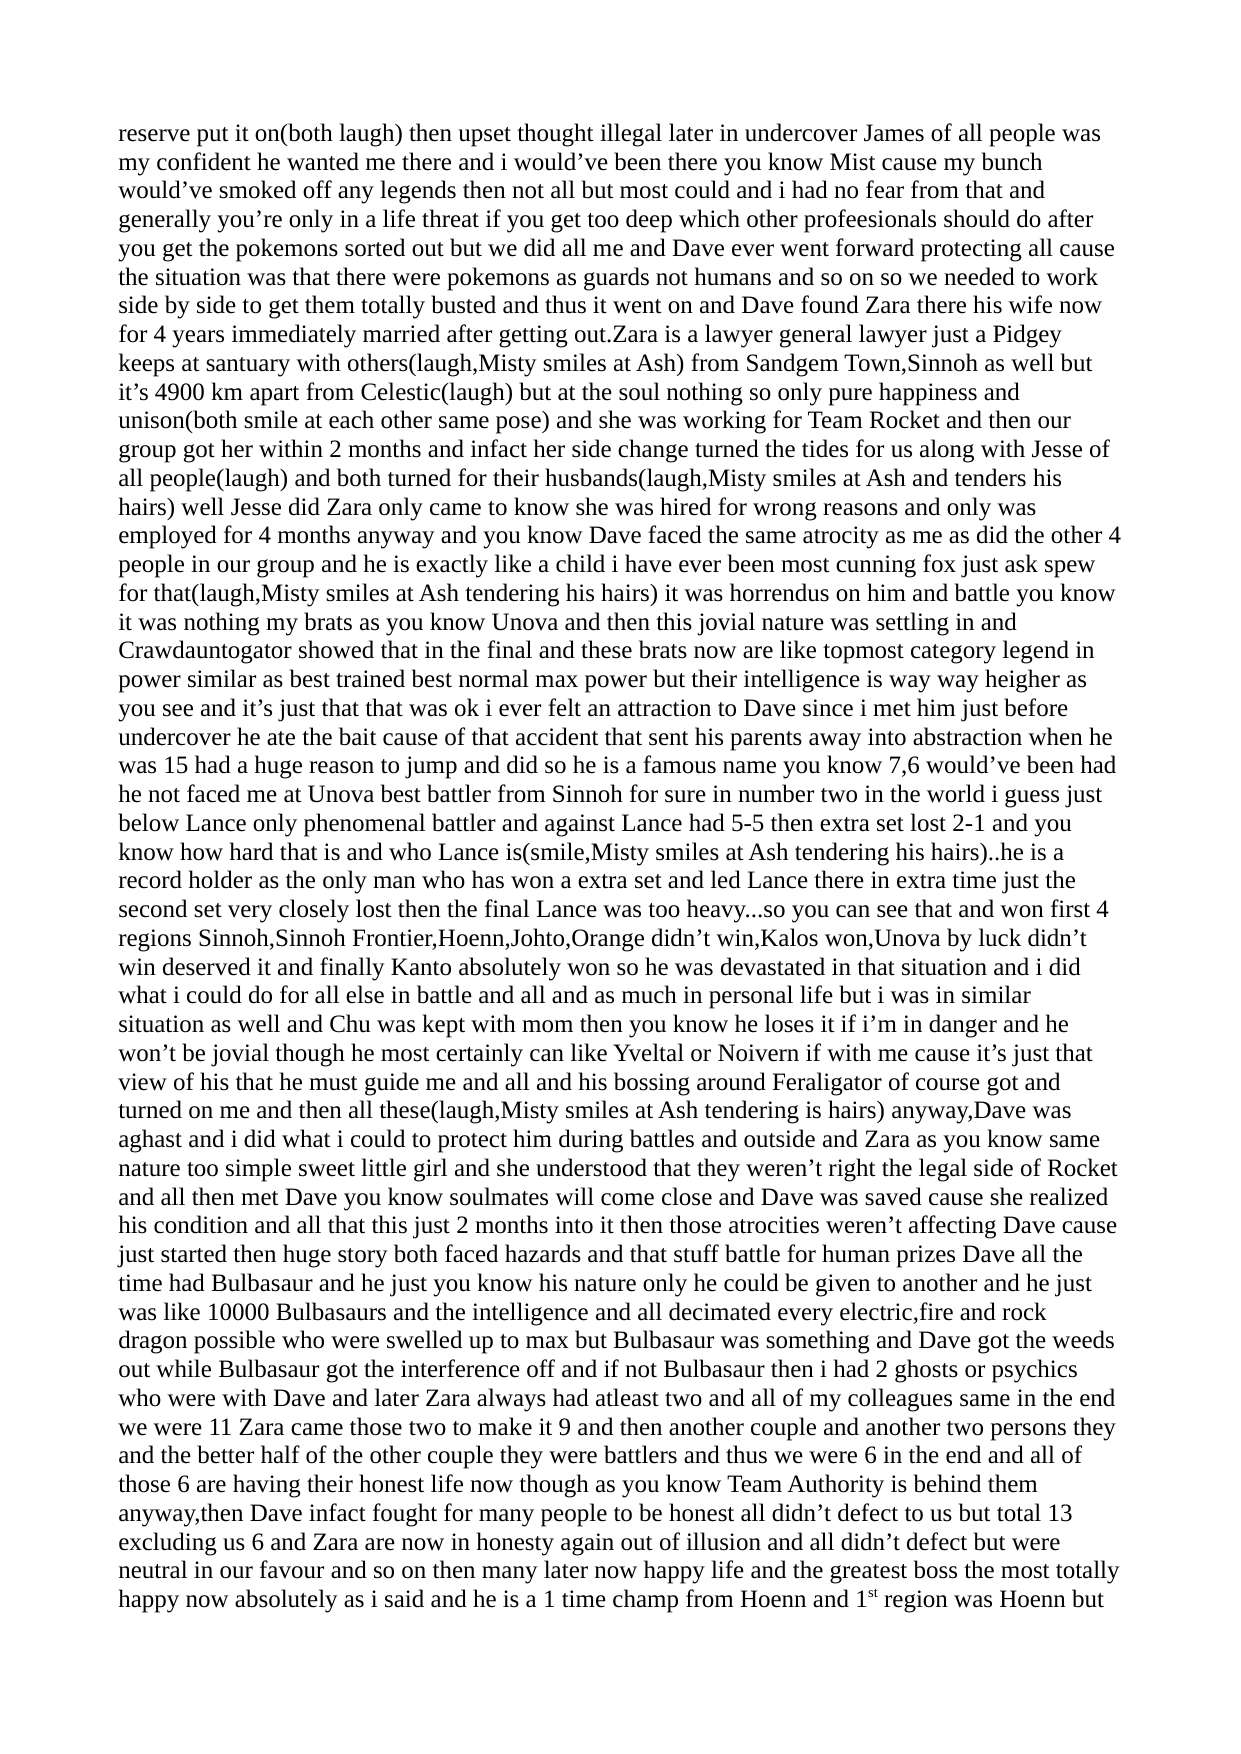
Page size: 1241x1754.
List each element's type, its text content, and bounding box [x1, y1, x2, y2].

text reserve put it on(both laugh) then upset thought illegal later in undercover James of all people was my confident he wanted me there and i would’ve been there you know Mist cause my bunch would’ve smoked off any legends then not all but most could and i had no fear from that and generally you’re only in a life threat if you get too deep which other profeesionals should do after you get the pokemons sorted out but we did all me and Dave ever went forward protecting all cause the situation was that there were pokemons as guards not humans and so on so we needed to work side by side to get them totally busted and thus it went on and Dave found Zara there his wife now for 4 years immediately married after getting out.Zara is a lawyer general lawyer just a Pidgey keeps at santuary with others(laugh,Misty smiles at Ash) from Sandgem Town,Sinnoh as well but it’s 4900 km apart from Celestic(laugh) but at the soul nothing so only pure happiness and unison(both smile at each other same pose) and she was working for Team Rocket and then our group got her within 2 months and infact her side change turned the tides for us along with Jesse of all people(laugh) and both turned for their husbands(laugh,Misty smiles at Ash and tenders his hairs) well Jesse did Zara only came to know she was hired for wrong reasons and only was employed for 4 months anyway and you know Dave faced the same atrocity as me as did the other 4 people in our group and he is exactly like a child i have ever been most cunning fox just ask spew for that(laugh,Misty smiles at Ash tendering his hairs) it was horrendus on him and battle you know it was nothing my brats as you know Unova and then this jovial nature was settling in and Crawdauntogator showed that in the final and these brats now are like topmost category legend in power similar as best trained best normal max power but their intelligence is way way heigher as you see and it’s just that that was ok i ever felt an attraction to Dave since i met him just before undercover he ate the bait cause of that accident that sent his parents away into abstraction when he was 15 had a huge reason to jump and did so he is a famous name you know 7,6 would’ve been had he not faced me at Unova best battler from Sinnoh for sure in number two in the world i guess just below Lance only phenomenal battler and against Lance had 5-5 then extra set lost 2-1 and you know how hard that is and who Lance is(smile,Misty smiles at Ash tendering his hairs)..he is a record holder as the only man who has won a extra set and led Lance there in extra time just the second set very closely lost then the final Lance was too heavy...so you can see that and won first 4 regions Sinnoh,Sinnoh Frontier,Hoenn,Johto,Orange didn’t win,Kalos won,Unova by luck didn’t win deserved it and finally Kanto absolutely won so he was devastated in that situation and i did what i could do for all else in battle and all and as much in personal life but i was in similar situation as well and Chu was kept with mom then you know he loses it if i’m in danger and he won’t be jovial though he most certainly can like Yveltal or Noivern if with me cause it’s just that view of his that he must guide me and all and his bossing around Feraligator of course got and turned on me and then all these(laugh,Misty smiles at Ash tendering is hairs) anyway,Dave was aghast and i did what i could to protect him during battles and outside and Zara as you know same nature too simple sweet little girl and she understood that they weren’t right the legal side of Rocket and all then met Dave you know soulmates will come close and Dave was saved cause she realized his condition and all that this just 2 months into it then those atrocities weren’t affecting Dave cause just started then huge story both faced hazards and that stuff battle for human prizes Dave all the time had Bulbasaur and he just you know his nature only he could be given to another and he just was like 10000 Bulbasaurs and the intelligence and all decimated every electric,fire and rock dragon possible who were swelled up to max but Bulbasaur was something and Dave got the weeds out while Bulbasaur got the interference off and if not Bulbasaur then i had 2 ghosts or psychics who were with Dave and later Zara always had atleast two and all of my colleagues same in the end we were 11 Zara came those two to make it 9 and then another couple and another two persons they and the better half of the other couple they were battlers and thus we were 6 in the end and all of those 6 are having their honest life now though as you know Team Authority is behind them anyway,then Dave infact fought for many people to be honest all didn’t defect to us but total 13 excluding us 6 and Zara are now in honesty again out of illusion and all didn’t defect but were neutral in our favour and so on then many later now happy life and the greatest boss the most totally happy now absolutely as i said and he is a 1 time champ from Hoenn and 1st region was Hoenn but [118, 118, 1122, 1613]
